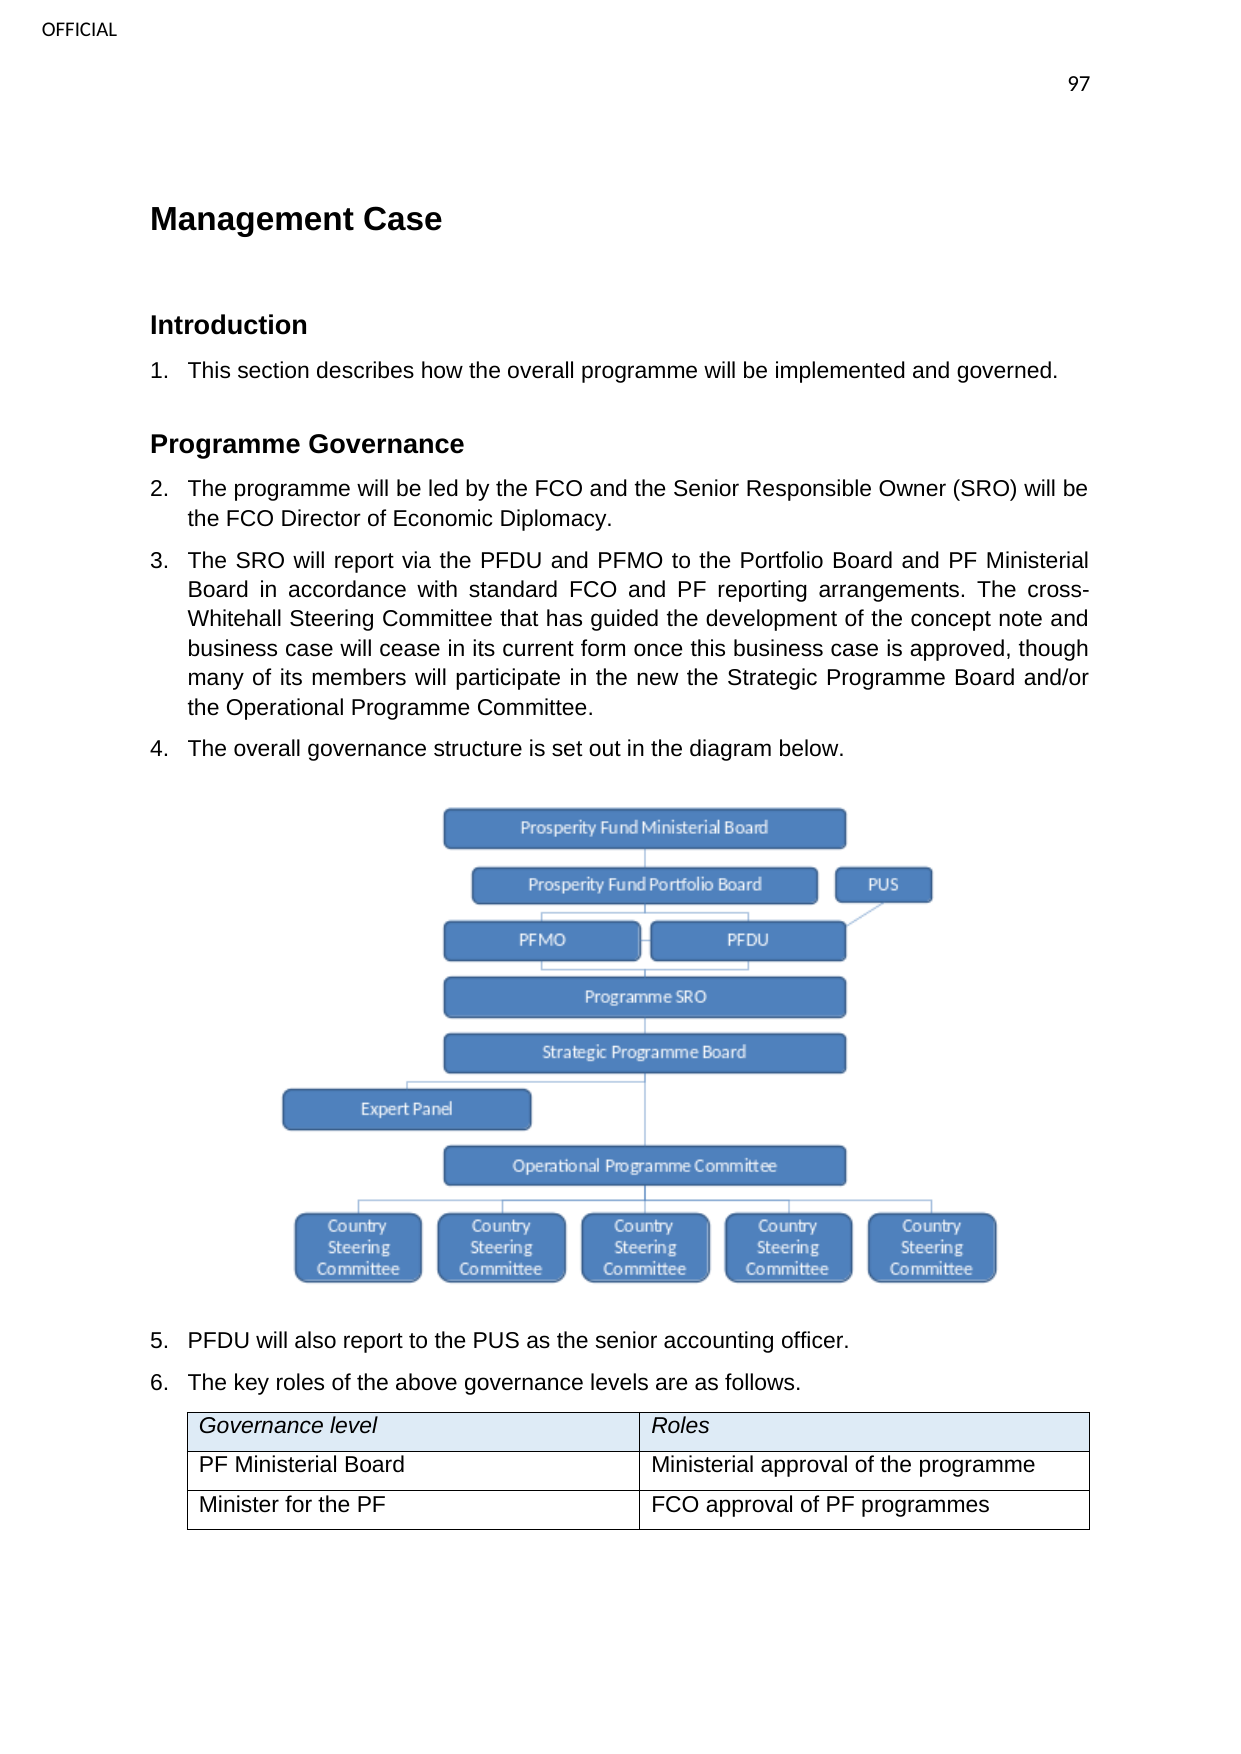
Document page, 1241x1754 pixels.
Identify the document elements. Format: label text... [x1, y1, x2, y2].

list The programme will be led by the FCO and the Senior Responsible Owner (SRO) will be the FCO Director of Economic Diplomacy. [150, 476, 1090, 531]
table_cell Minister for the PF [188, 1491, 639, 1529]
list The overall governance structure is set out in the diagram below. [150, 736, 1090, 762]
table_header Roles [640, 1413, 1089, 1451]
list This section describes how the overall programme will be implemented and governed. [150, 357, 1090, 383]
table_cell PF Ministerial Board [188, 1452, 639, 1490]
table_cell Ministerial approval of the programme [640, 1452, 1089, 1490]
list The SRO will report via the PFDU and PFMO to the Portfolio Board and PF Ministerial Board in accordance with standard FCO and PF reporting arrangements. The cross-Whitehall Steering Committee that has guided the development of the concept note and business case will cease in its current form once this business case is approved, though many of its members will participate in the new the Strategic Programme Board and/or the Operational Programme Committee. [150, 547, 1090, 720]
list PFDU will also report to the PUS as the senior accounting officer. [150, 1328, 1090, 1354]
table_cell FCO approval of PF programmes [640, 1491, 1089, 1529]
text Programme Governance [150, 429, 1090, 459]
subtitle Management Case [150, 200, 1090, 237]
subtitle Introduction [150, 310, 1090, 341]
table_header Governance level [188, 1413, 639, 1451]
list The key roles of the above governance levels are as follows. [150, 1370, 1090, 1396]
